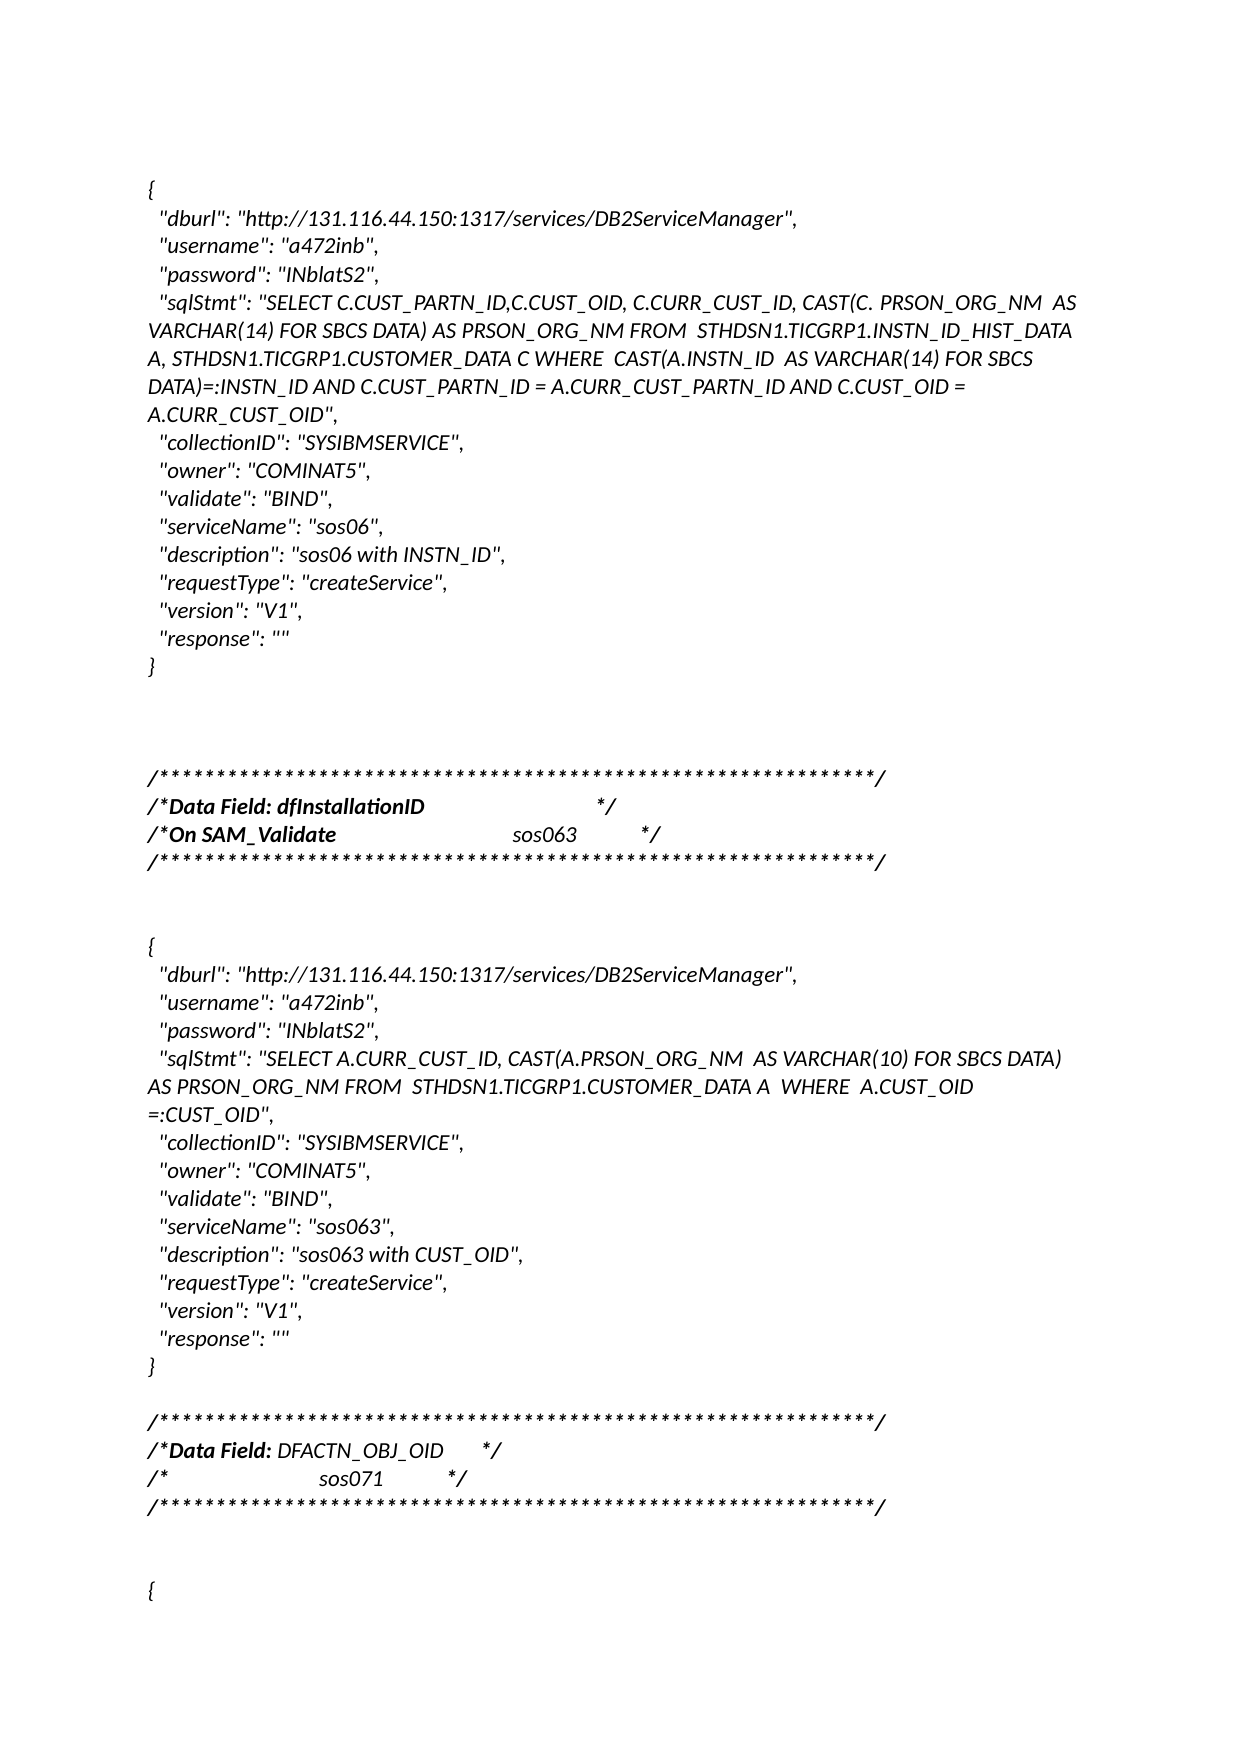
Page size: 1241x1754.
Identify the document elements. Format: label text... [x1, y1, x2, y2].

text "response": "" [148, 1324, 1093, 1352]
text /***************************************************************/ [148, 848, 1093, 876]
text "description": "sos06 with INSTN_ID", [148, 540, 1093, 568]
text "sqlStmt": "SELECT A.CURR_CUST_ID, CAST(A.PRSON_ORG_NM AS VARCHAR(10) FOR SBCS DATA) AS PRSON_ORG_NM FROM STHDSN1.TICGRP1.CUSTOMER_DATA A WHERE A.CUST_OID =:CUST_OID", [148, 1044, 1093, 1128]
text /*Data Field: DFACTN_OBJ_OID */ [148, 1437, 1093, 1464]
text /* sos071 */ [148, 1464, 1093, 1493]
text "requestType": "createService", [148, 1268, 1093, 1296]
text "password": "INblatS2", [148, 260, 1093, 288]
text "version": "V1", [148, 1296, 1093, 1324]
text "description": "sos063 with CUST_OID", [148, 1240, 1093, 1268]
text "response": "" [148, 624, 1093, 652]
text "serviceName": "sos06", [148, 512, 1093, 540]
text /*On SAM_Validate sos063 */ [148, 820, 1093, 848]
text "owner": "COMINAT5", [148, 456, 1093, 484]
text /***************************************************************/ [148, 1493, 1093, 1521]
text { [148, 176, 1093, 204]
text "sqlStmt": "SELECT C.CUST_PARTN_ID,C.CUST_OID, C.CURR_CUST_ID, CAST(C. PRSON_ORG_NM AS VARCHAR(14) FOR SBCS DATA) AS PRSON_ORG_NM FROM STHDSN1.TICGRP1.INSTN_ID_HIST_DATA A, STHDSN1.TICGRP1.CUSTOMER_DATA C WHERE CAST(A.INSTN_ID AS VARCHAR(14) FOR SBCS DATA)=:INSTN_ID AND C.CUST_PARTN_ID = A.CURR_CUST_PARTN_ID AND C.CUST_OID = A.CURR_CUST_OID", [148, 288, 1093, 428]
text "collectionID": "SYSIBMSERVICE", [148, 428, 1093, 456]
text "username": "a472inb", [148, 988, 1093, 1016]
text } [148, 1352, 1093, 1381]
text "username": "a472inb", [148, 232, 1093, 260]
text { [148, 932, 1093, 960]
text "validate": "BIND", [148, 484, 1093, 512]
text "dburl": "http://131.116.44.150:1317/services/DB2ServiceManager", [148, 960, 1093, 988]
text "dburl": "http://131.116.44.150:1317/services/DB2ServiceManager", [148, 204, 1093, 232]
text } [148, 652, 1093, 680]
text /*Data Field: dfInstallationID */ [148, 792, 1093, 820]
text "collectionID": "SYSIBMSERVICE", [148, 1128, 1093, 1156]
text "validate": "BIND", [148, 1184, 1093, 1212]
text /***************************************************************/ [148, 764, 1093, 792]
text "serviceName": "sos063", [148, 1212, 1093, 1240]
text /***************************************************************/ [148, 1408, 1093, 1437]
text "requestType": "createService", [148, 568, 1093, 596]
text { [148, 1577, 1093, 1605]
text "version": "V1", [148, 596, 1093, 624]
text "owner": "COMINAT5", [148, 1156, 1093, 1184]
text "password": "INblatS2", [148, 1016, 1093, 1044]
